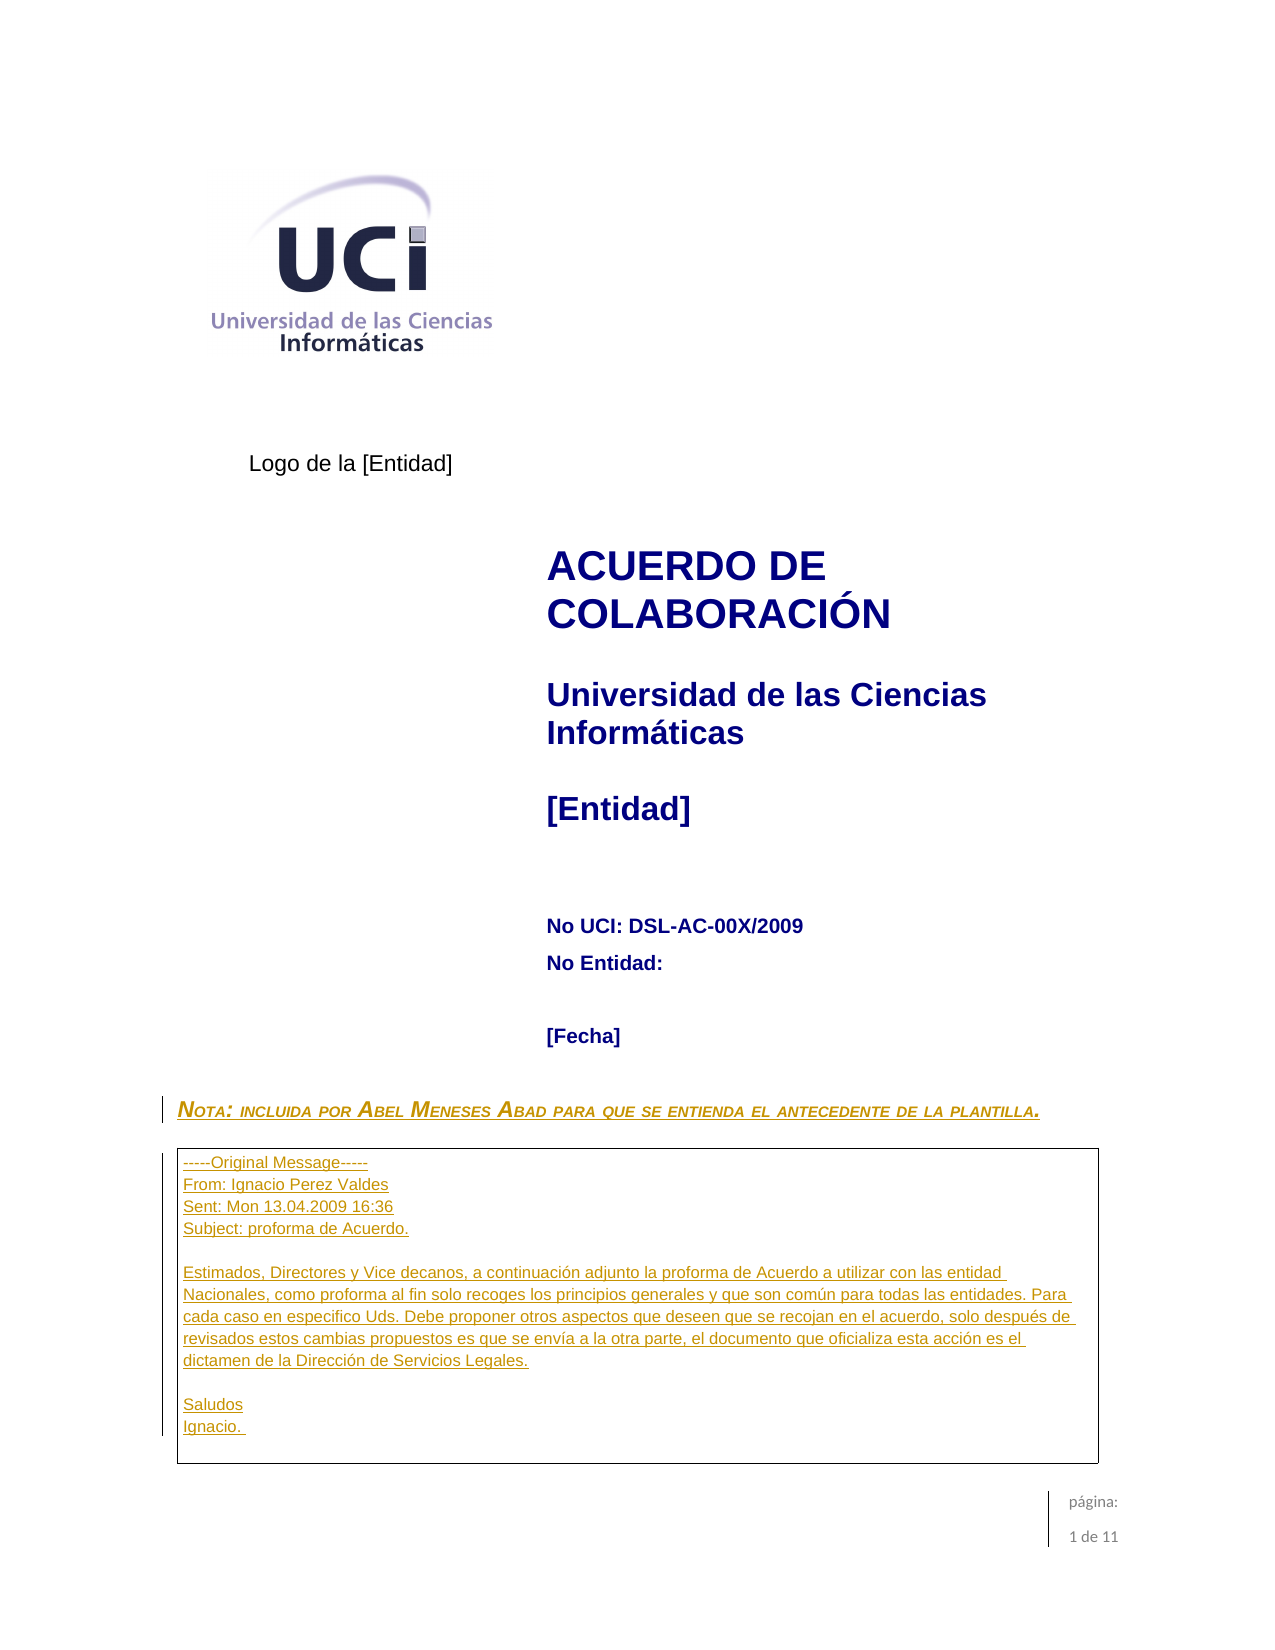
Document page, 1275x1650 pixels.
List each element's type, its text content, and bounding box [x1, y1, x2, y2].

table_cell [166, 902, 535, 1096]
table_cell Logo de la [Entidad] [166, 437, 535, 902]
table_cell No UCI: DSL-AC-00X/2009 No Entidad: [Fecha] [535, 902, 1077, 1096]
table_header [535, 148, 1077, 437]
table_header [166, 148, 535, 437]
table_header -----Original Message----- From: Ignacio Perez Valdes Sent: Mon 13.04.2009 16:36 Subject: proforma de Acuerdo. Estimados, Directores y Vice decanos, a continuación adjunto la proforma de Acuerdo a utilizar con las entidad Nacionales, como proforma al fin solo recoges los principios generales y que son común para todas las entidades. Para cada caso en especifico Uds. Debe proponer otros aspectos que deseen que se recojan en el acuerdo, solo después de revisados estos cambias propuestos es que se envía a la otra parte, el documento que oficializa esta acción es el dictamen de la Dirección de Servicios Legales. Saludos Ignacio. [178, 1149, 1098, 1463]
table_cell ACUERDO DE COLABORACIÓN Universidad de las Ciencias Informáticas [Entidad] [535, 437, 1077, 902]
text Nota: incluida por Abel Meneses Abad para que se entienda el antecedente de la plantilla. [177, 1096, 1098, 1123]
picture [207, 169, 494, 357]
